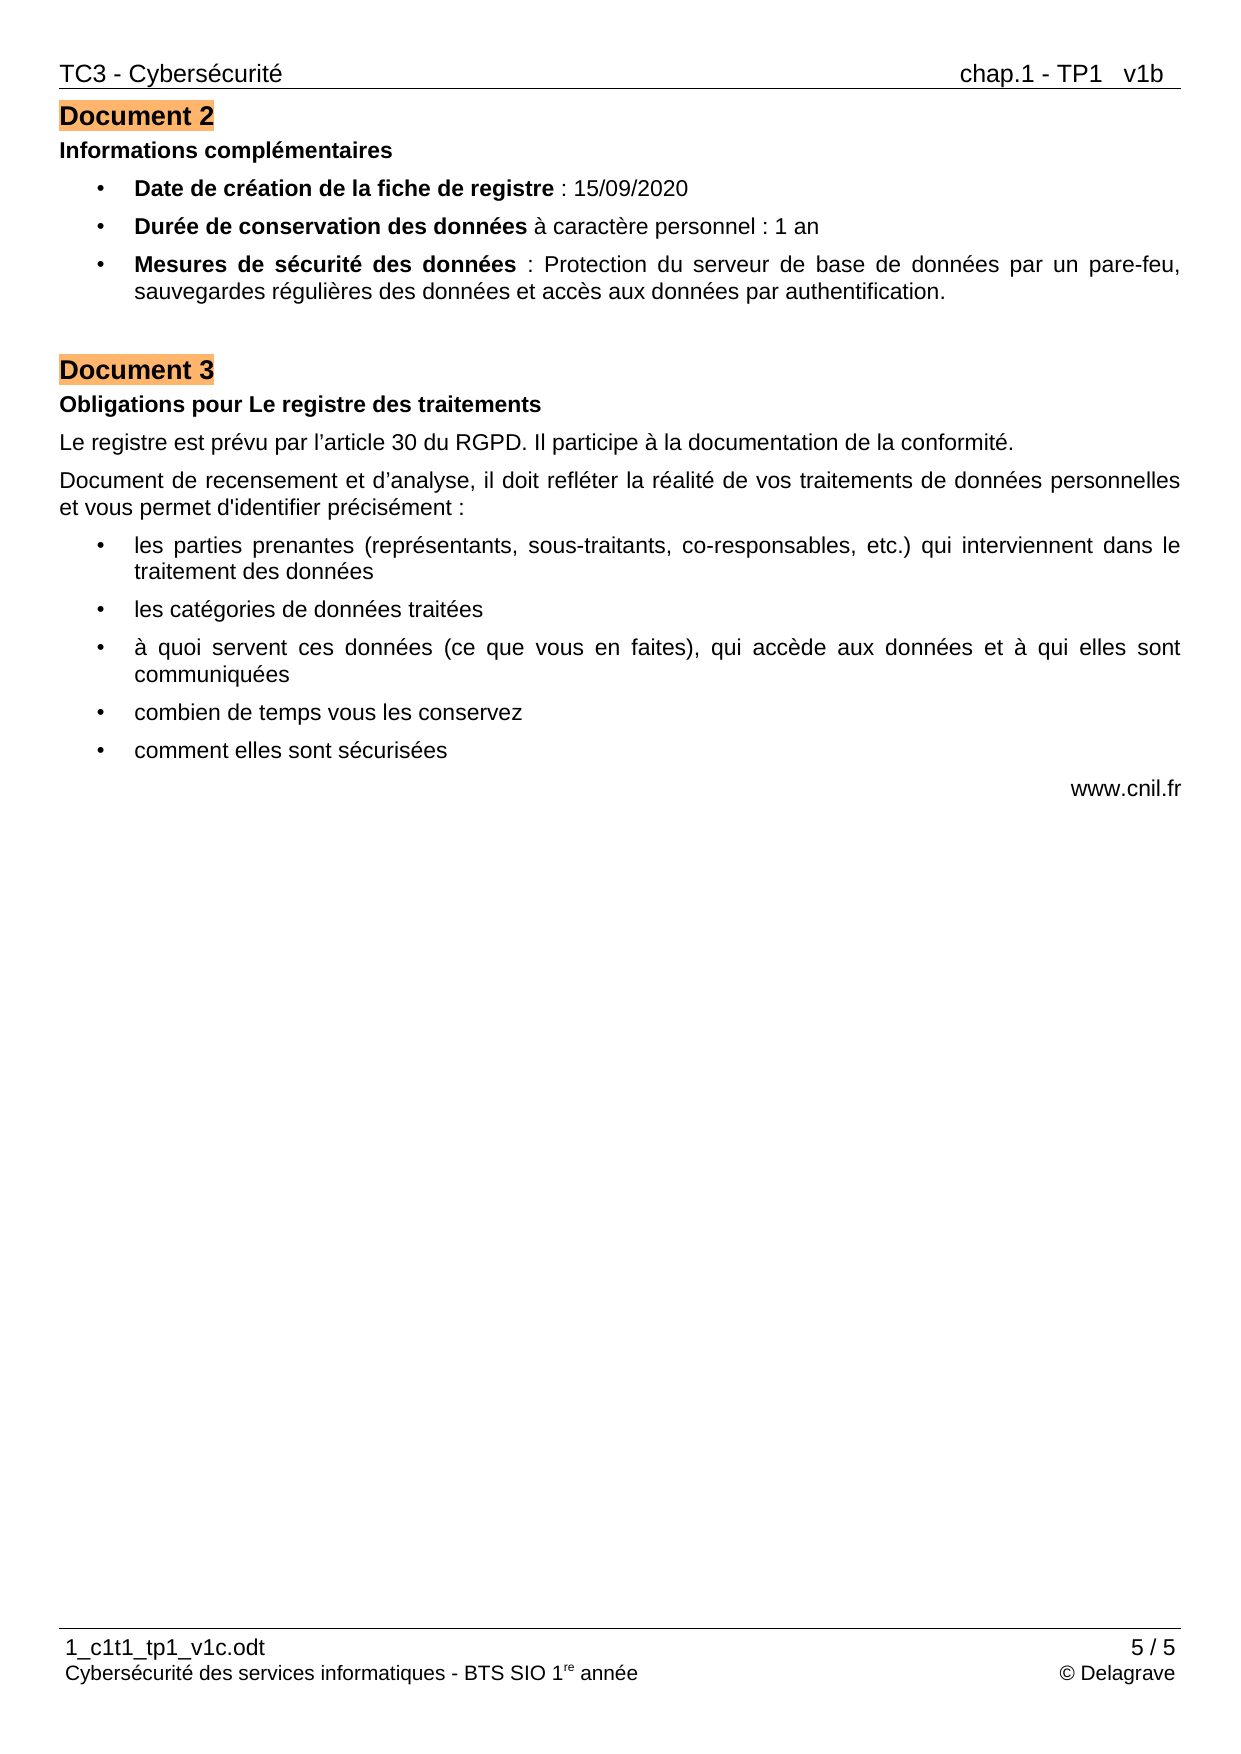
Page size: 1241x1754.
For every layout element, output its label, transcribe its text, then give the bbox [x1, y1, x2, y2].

list Date de création de la fiche de registre : 15/09/2020 [97, 175, 1181, 201]
list les parties prenantes (représentants, sous-traitants, co-responsables, etc.) qui interviennent dans le traitement des données [97, 532, 1181, 584]
text Document de recensement et d’analyse, il doit refléter la réalité de vos traitements de données personnelles et vous permet d'identifier précisément : [59, 467, 1181, 520]
list combien de temps vous les conservez [97, 699, 1181, 725]
list Mesures de sécurité des données : Protection du serveur de base de données par un pare-feu, sauvegardes régulières des données et accès aux données par authentification. [97, 251, 1181, 304]
list à quoi servent ces données (ce que vous en faites), qui accède aux données et à qui elles sont communiquées [97, 634, 1181, 687]
text Obligations pour Le registre des traitements [59, 391, 1181, 417]
list comment elles sont sécurisées [97, 737, 1181, 763]
text Informations complémentaires [59, 137, 1181, 163]
text www.cnil.fr [59, 775, 1181, 801]
text Document 2 [59, 100, 1181, 131]
text Document 3 [59, 354, 1181, 385]
list les catégories de données traitées [97, 596, 1181, 623]
text Le registre est prévu par l’article 30 du RGPD. Il participe à la documentation de la conformité. [59, 429, 1181, 456]
list Durée de conservation des données à caractère personnel : 1 an [97, 213, 1181, 239]
